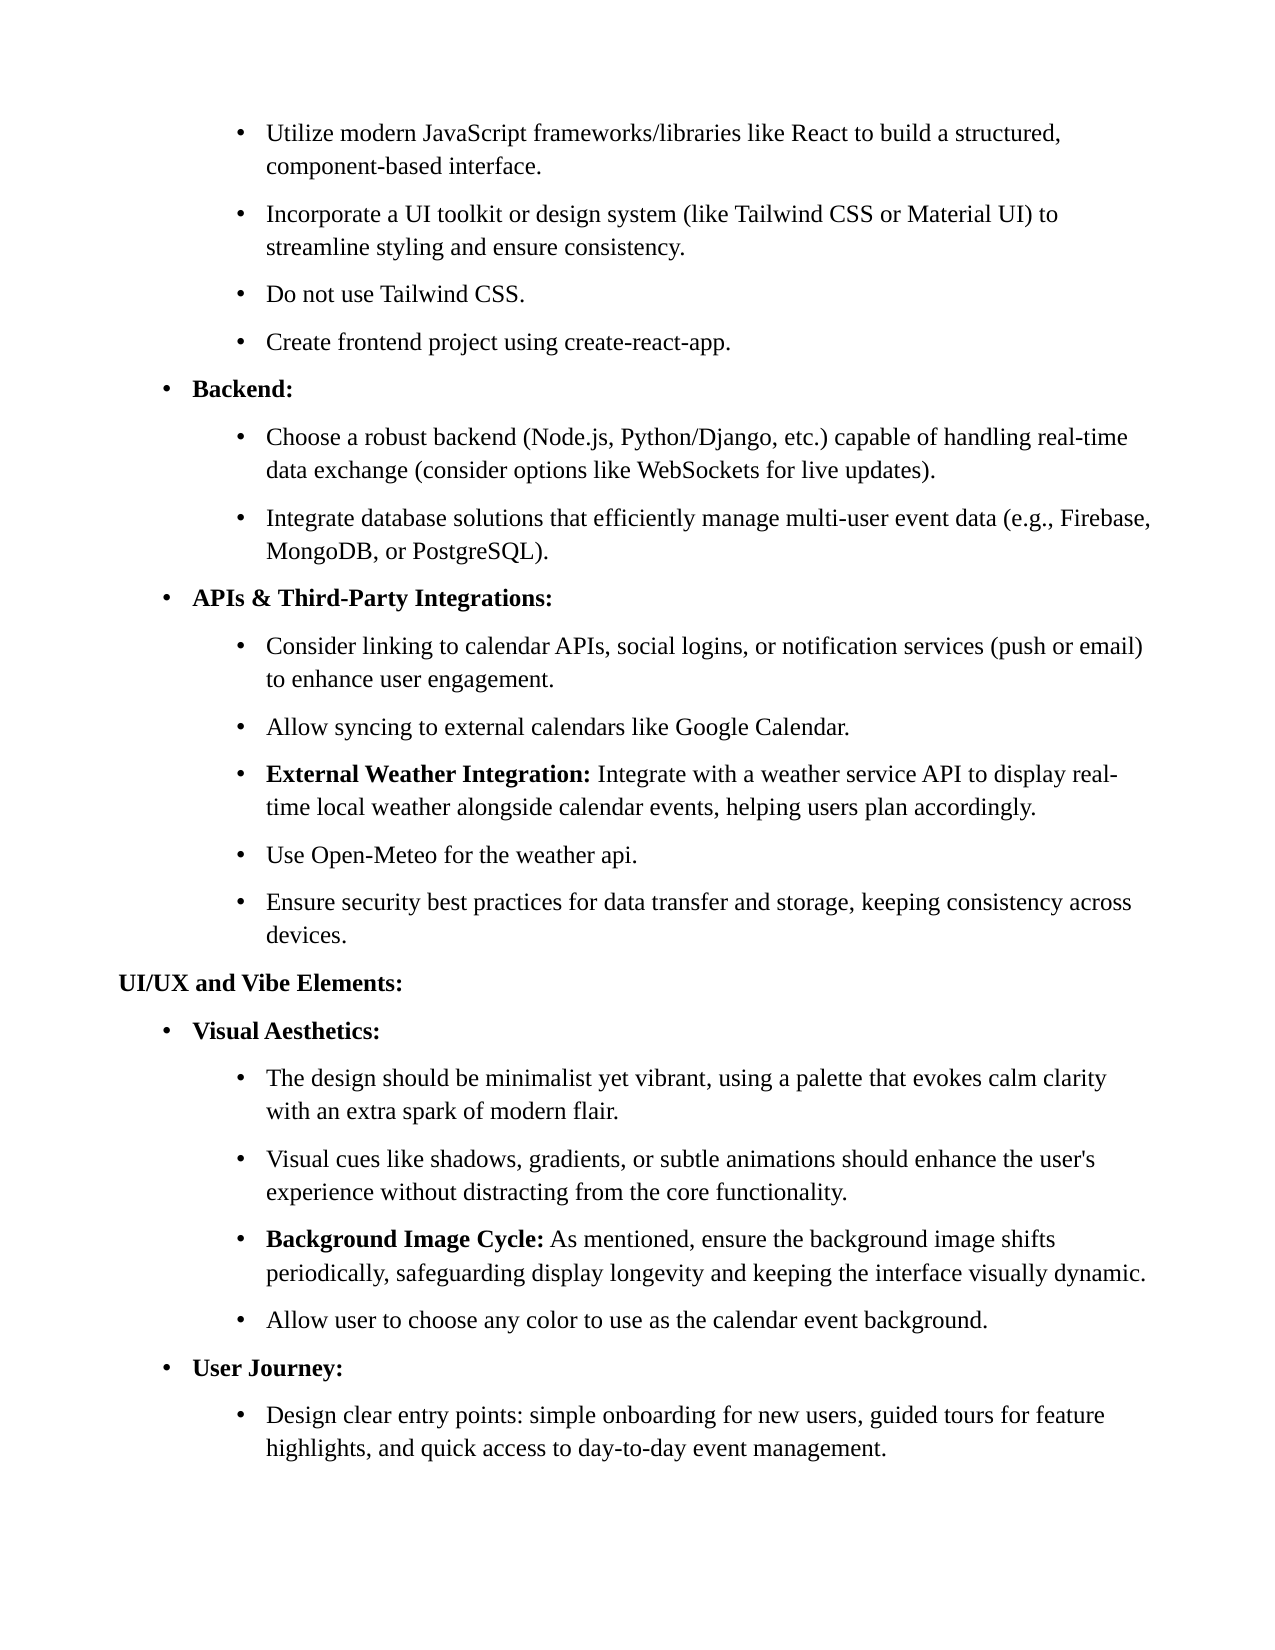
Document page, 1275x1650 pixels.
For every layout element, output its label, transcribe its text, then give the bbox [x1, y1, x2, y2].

list Allow syncing to external calendars like Google Calendar. [236, 712, 1157, 740]
list Do not use Tailwind CSS. [236, 279, 1157, 308]
list External Weather Integration: Integrate with a weather service API to display real-time local weather alongside calendar events, helping users plan accordingly. [236, 759, 1157, 821]
list Allow user to choose any color to use as the calendar event background. [236, 1305, 1157, 1334]
list Utilize modern JavaScript frameworks/libraries like React to build a structured, component-based interface. [236, 118, 1157, 180]
list Background Image Cycle: As mentioned, ensure the background image shifts periodically, safeguarding display longevity and keeping the interface visually dynamic. [236, 1224, 1157, 1286]
list The design should be minimalist yet vibrant, using a palette that evokes calm clarity with an extra spark of modern flair. [236, 1063, 1157, 1125]
list Incorporate a UI toolkit or design system (like Tailwind CSS or Material UI) to streamline styling and ensure consistency. [236, 199, 1157, 261]
list User Journey: [162, 1353, 1157, 1382]
list Visual Aesthetics: [162, 1016, 1157, 1044]
list Design clear entry points: simple onboarding for new users, guided tours for feature highlights, and quick access to day-to-day event management. [236, 1400, 1157, 1462]
list Use Open-Meteo for the weather api. [236, 840, 1157, 869]
list Create frontend project using create-react-app. [236, 327, 1157, 356]
list Backend: [162, 374, 1157, 403]
list Visual cues like shadows, gradients, or subtle animations should enhance the user's experience without distracting from the core functionality. [236, 1144, 1157, 1206]
list Ensure security best practices for data transfer and storage, keeping consistency across devices. [236, 887, 1157, 949]
list Choose a robust backend (Node.js, Python/Django, etc.) capable of handling real-time data exchange (consider options like WebSockets for live updates). [236, 422, 1157, 484]
text UI/UX and Vibe Elements: [118, 968, 1157, 997]
list Integrate database solutions that efficiently manage multi-user event data (e.g., Firebase, MongoDB, or PostgreSQL). [236, 503, 1157, 564]
list Consider linking to calendar APIs, social logins, or notification services (push or email) to enhance user engagement. [236, 631, 1157, 693]
list APIs & Third-Party Integrations: [162, 583, 1157, 612]
